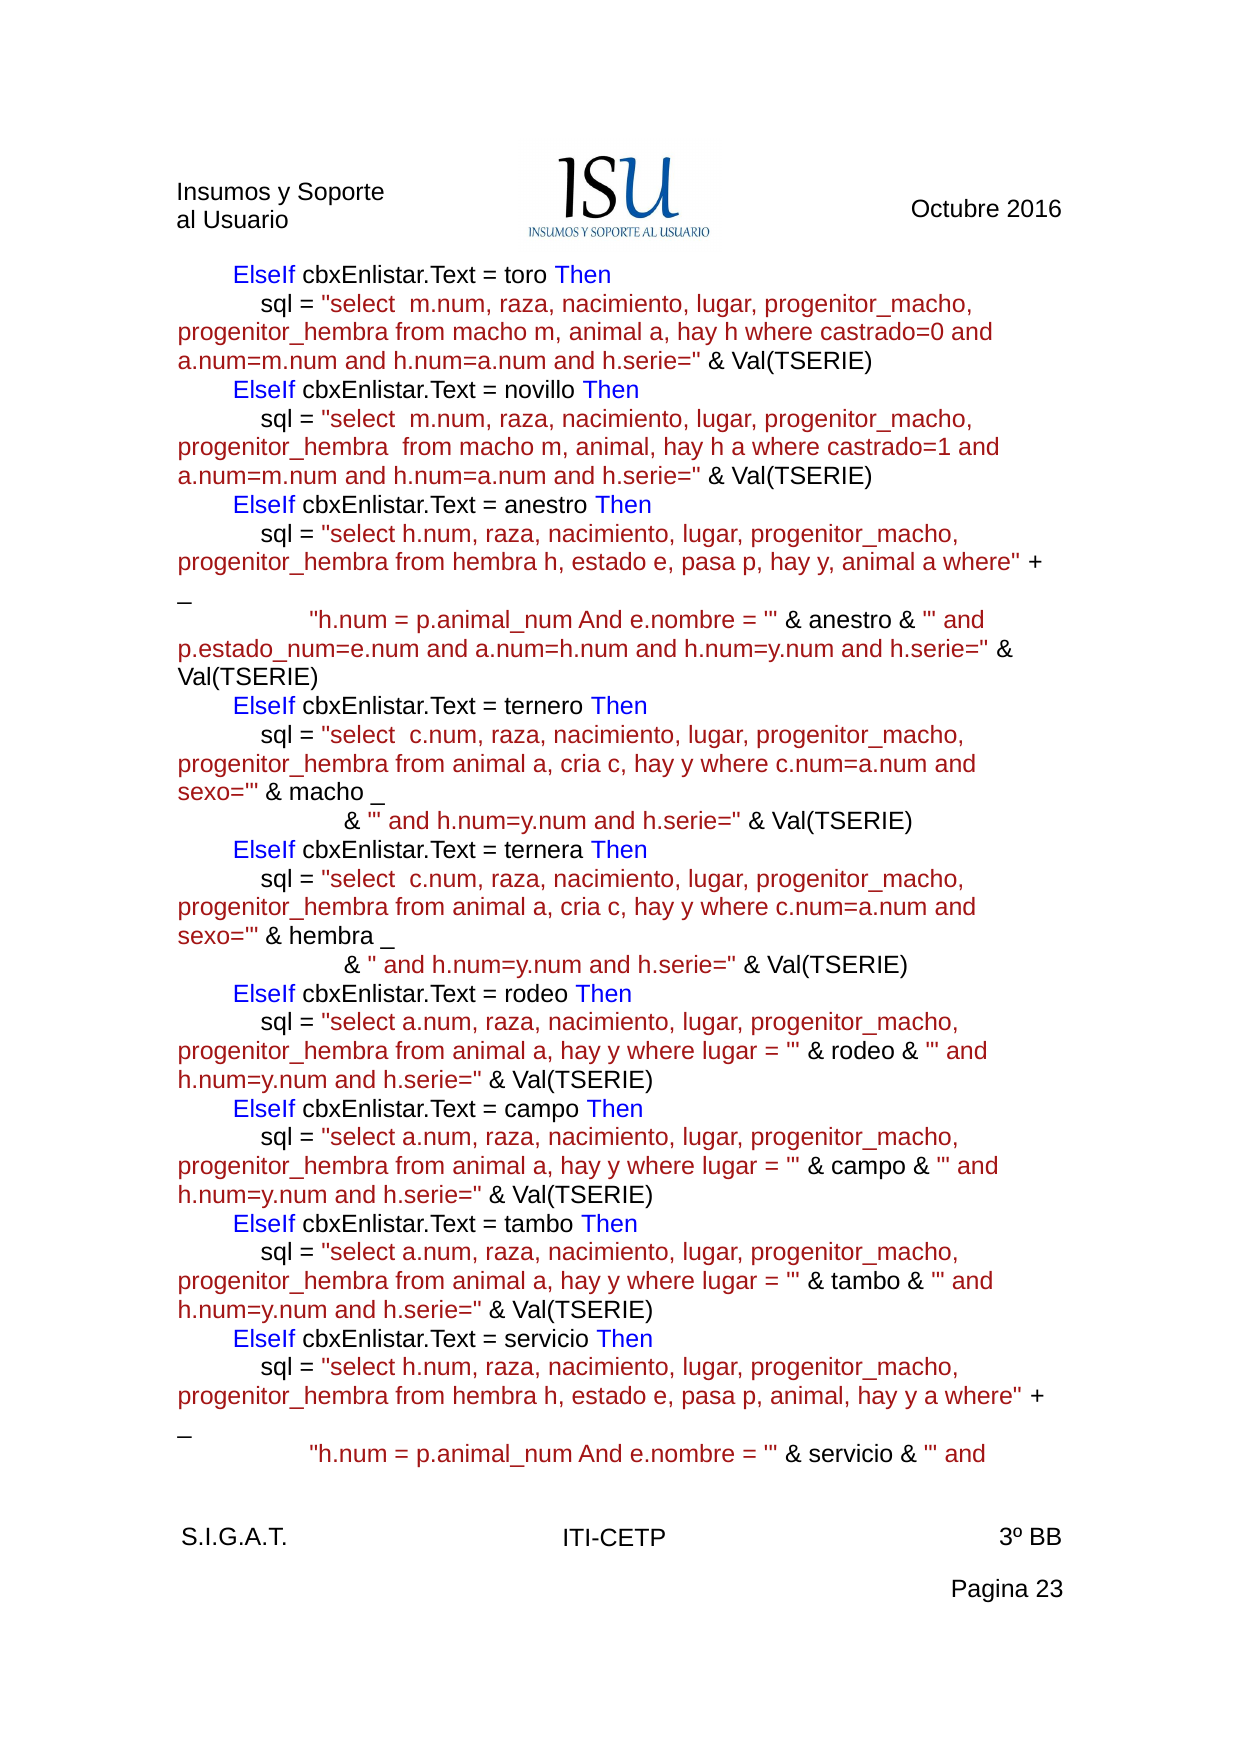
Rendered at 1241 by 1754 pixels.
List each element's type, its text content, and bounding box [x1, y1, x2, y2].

text ElseIf cbxEnlistar.Text = ternera Then [177, 835, 1063, 863]
text sql = "select a.num, raza, nacimiento, lugar, progenitor_macho, progenitor_hembra from animal a, hay y where lugar = '" & tambo & "' and h.num=y.num and h.serie=" & Val(TSERIE) [177, 1237, 1063, 1323]
picture [517, 138, 723, 252]
text ElseIf cbxEnlistar.Text = campo Then [177, 1093, 1063, 1122]
text & "' and h.num=y.num and h.serie=" & Val(TSERIE) [177, 806, 1063, 835]
text ElseIf cbxEnlistar.Text = novillo Then [177, 375, 1063, 403]
text ElseIf cbxEnlistar.Text = tambo Then [177, 1208, 1063, 1237]
text ElseIf cbxEnlistar.Text = servicio Then [177, 1323, 1063, 1352]
text ElseIf cbxEnlistar.Text = ternero Then [177, 691, 1063, 720]
text "h.num = p.animal_num And e.nombre = '" & servicio & "' and [177, 1438, 1063, 1467]
text ElseIf cbxEnlistar.Text = rodeo Then [177, 978, 1063, 1007]
text sql = "select m.num, raza, nacimiento, lugar, progenitor_macho, progenitor_hembra from macho m, animal a, hay h where castrado=0 and a.num=m.num and h.num=a.num and h.serie=" & Val(TSERIE) [177, 288, 1063, 375]
text sql = "select h.num, raza, nacimiento, lugar, progenitor_macho, progenitor_hembra from hembra h, estado e, pasa p, animal, hay y a where" + _ [177, 1352, 1063, 1438]
text sql = "select m.num, raza, nacimiento, lugar, progenitor_macho, progenitor_hembra from macho m, animal, hay h a where castrado=1 and a.num=m.num and h.num=a.num and h.serie=" & Val(TSERIE) [177, 403, 1063, 490]
text ElseIf cbxEnlistar.Text = anestro Then [177, 490, 1063, 518]
text sql = "select h.num, raza, nacimiento, lugar, progenitor_macho, progenitor_hembra from hembra h, estado e, pasa p, hay y, animal a where" + _ [177, 518, 1063, 605]
text sql = "select a.num, raza, nacimiento, lugar, progenitor_macho, progenitor_hembra from animal a, hay y where lugar = '" & campo & "' and h.num=y.num and h.serie=" & Val(TSERIE) [177, 1122, 1063, 1208]
text sql = "select a.num, raza, nacimiento, lugar, progenitor_macho, progenitor_hembra from animal a, hay y where lugar = '" & rodeo & "' and h.num=y.num and h.serie=" & Val(TSERIE) [177, 1007, 1063, 1093]
text sql = "select c.num, raza, nacimiento, lugar, progenitor_macho, progenitor_hembra from animal a, cria c, hay y where c.num=a.num and sexo='" & macho _ [177, 720, 1063, 806]
text sql = "select c.num, raza, nacimiento, lugar, progenitor_macho, progenitor_hembra from animal a, cria c, hay y where c.num=a.num and sexo='" & hembra _ [177, 863, 1063, 950]
text "h.num = p.animal_num And e.nombre = '" & anestro & "' and p.estado_num=e.num and a.num=h.num and h.num=y.num and h.serie=" & Val(TSERIE) [177, 605, 1063, 691]
text ElseIf cbxEnlistar.Text = toro Then [177, 260, 1063, 288]
text & " and h.num=y.num and h.serie=" & Val(TSERIE) [177, 950, 1063, 978]
